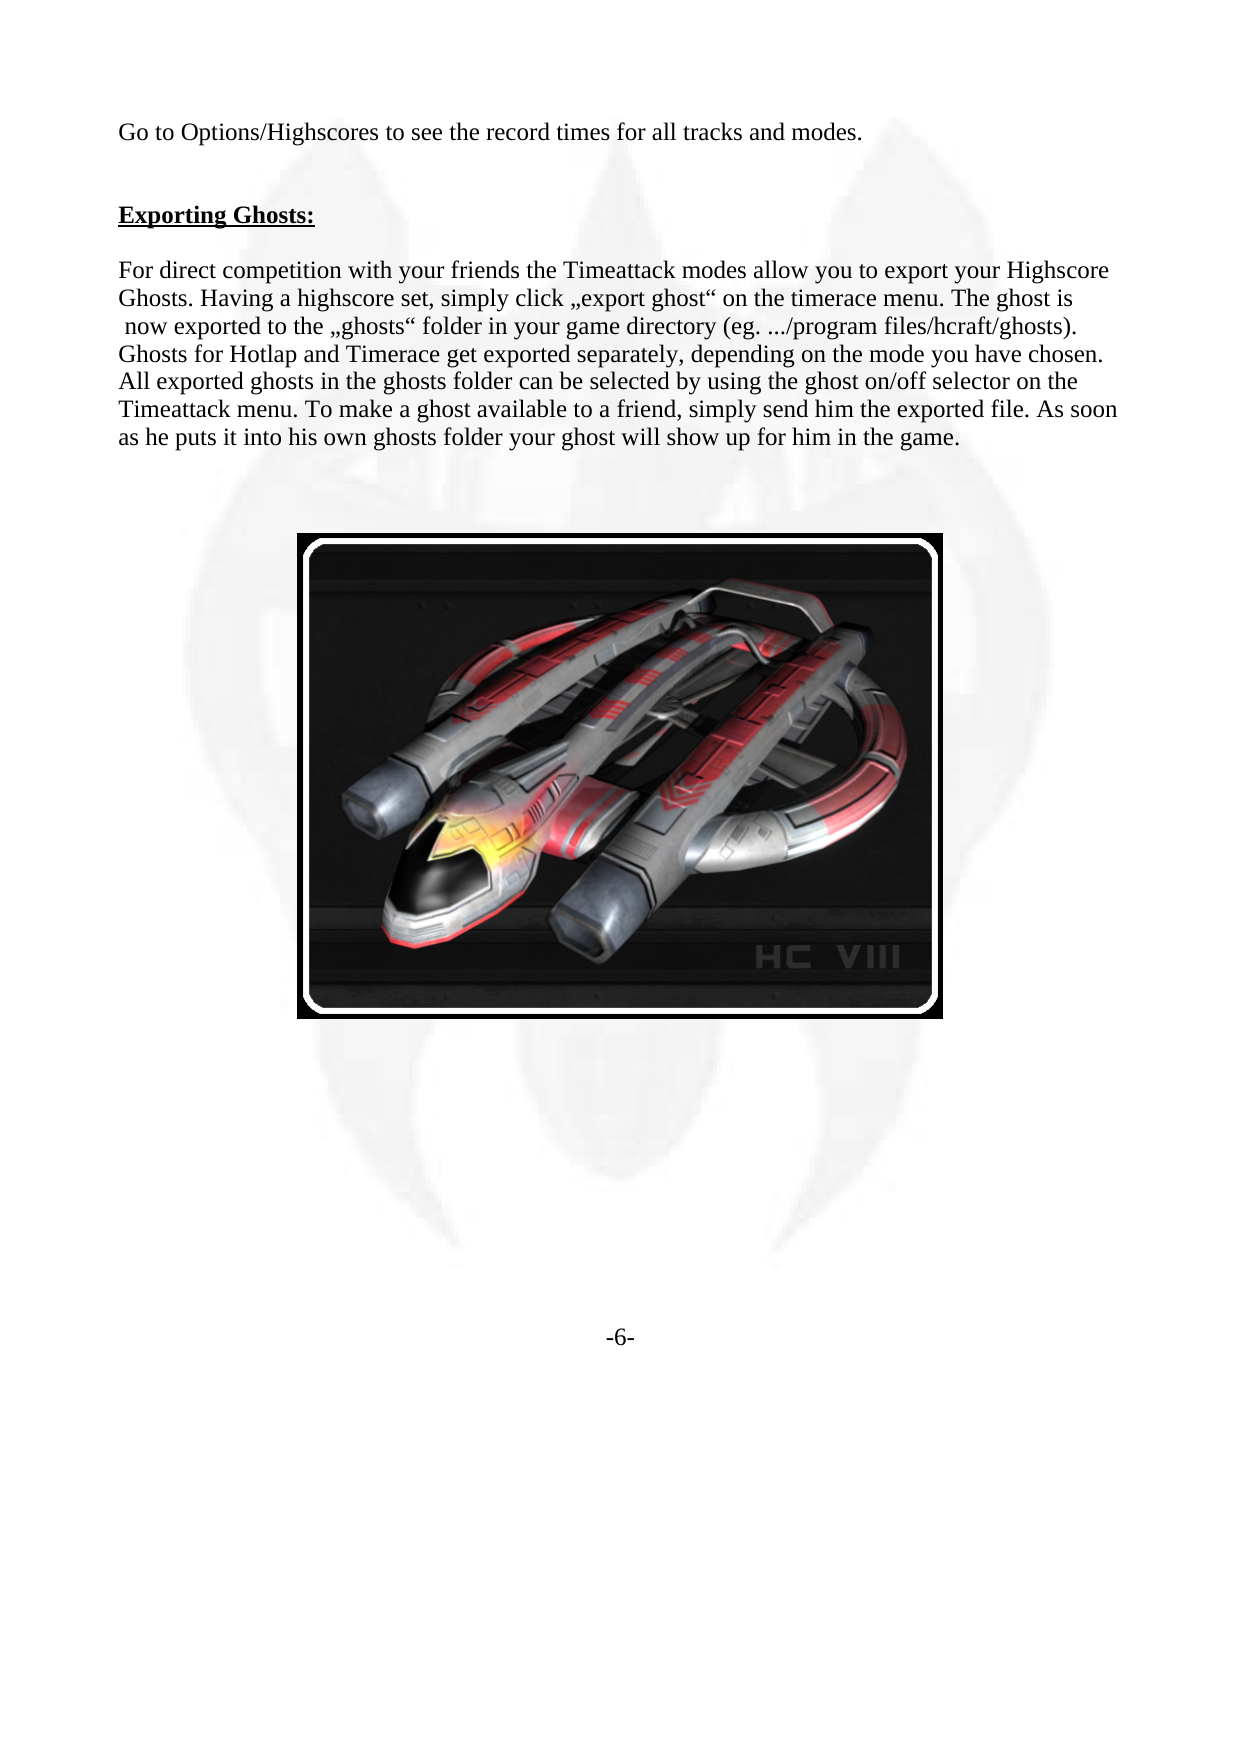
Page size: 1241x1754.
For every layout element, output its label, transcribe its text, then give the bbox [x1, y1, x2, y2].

picture [118, 229, 1122, 257]
text Ghosts for Hotlap and Timerace get exported separately, depending on the mode you have chosen. All exported ghosts in the ghosts folder can be selected by using the ghost on/off selector on the Timeattack menu. To make a ghost available to a friend, simply send him the exported file. As soon as he puts it into his own ghosts folder your ghost will show up for him in the game. [118, 340, 1122, 451]
picture [118, 146, 1122, 201]
text Exporting Ghosts: [118, 201, 1122, 229]
picture [118, 451, 1122, 1268]
text now exported to the „ghosts“ folder in your game directory (eg. .../program files/hcraft/ghosts). [118, 312, 1122, 340]
text For direct competition with your friends the Timeattack modes allow you to export your Highscore Ghosts. Having a highscore set, simply click „export ghost“ on the timerace menu. The ghost is [118, 257, 1122, 312]
text -6- [118, 1323, 1122, 1351]
text Go to Options/Highscores to see the record times for all tracks and modes. [118, 118, 1122, 146]
